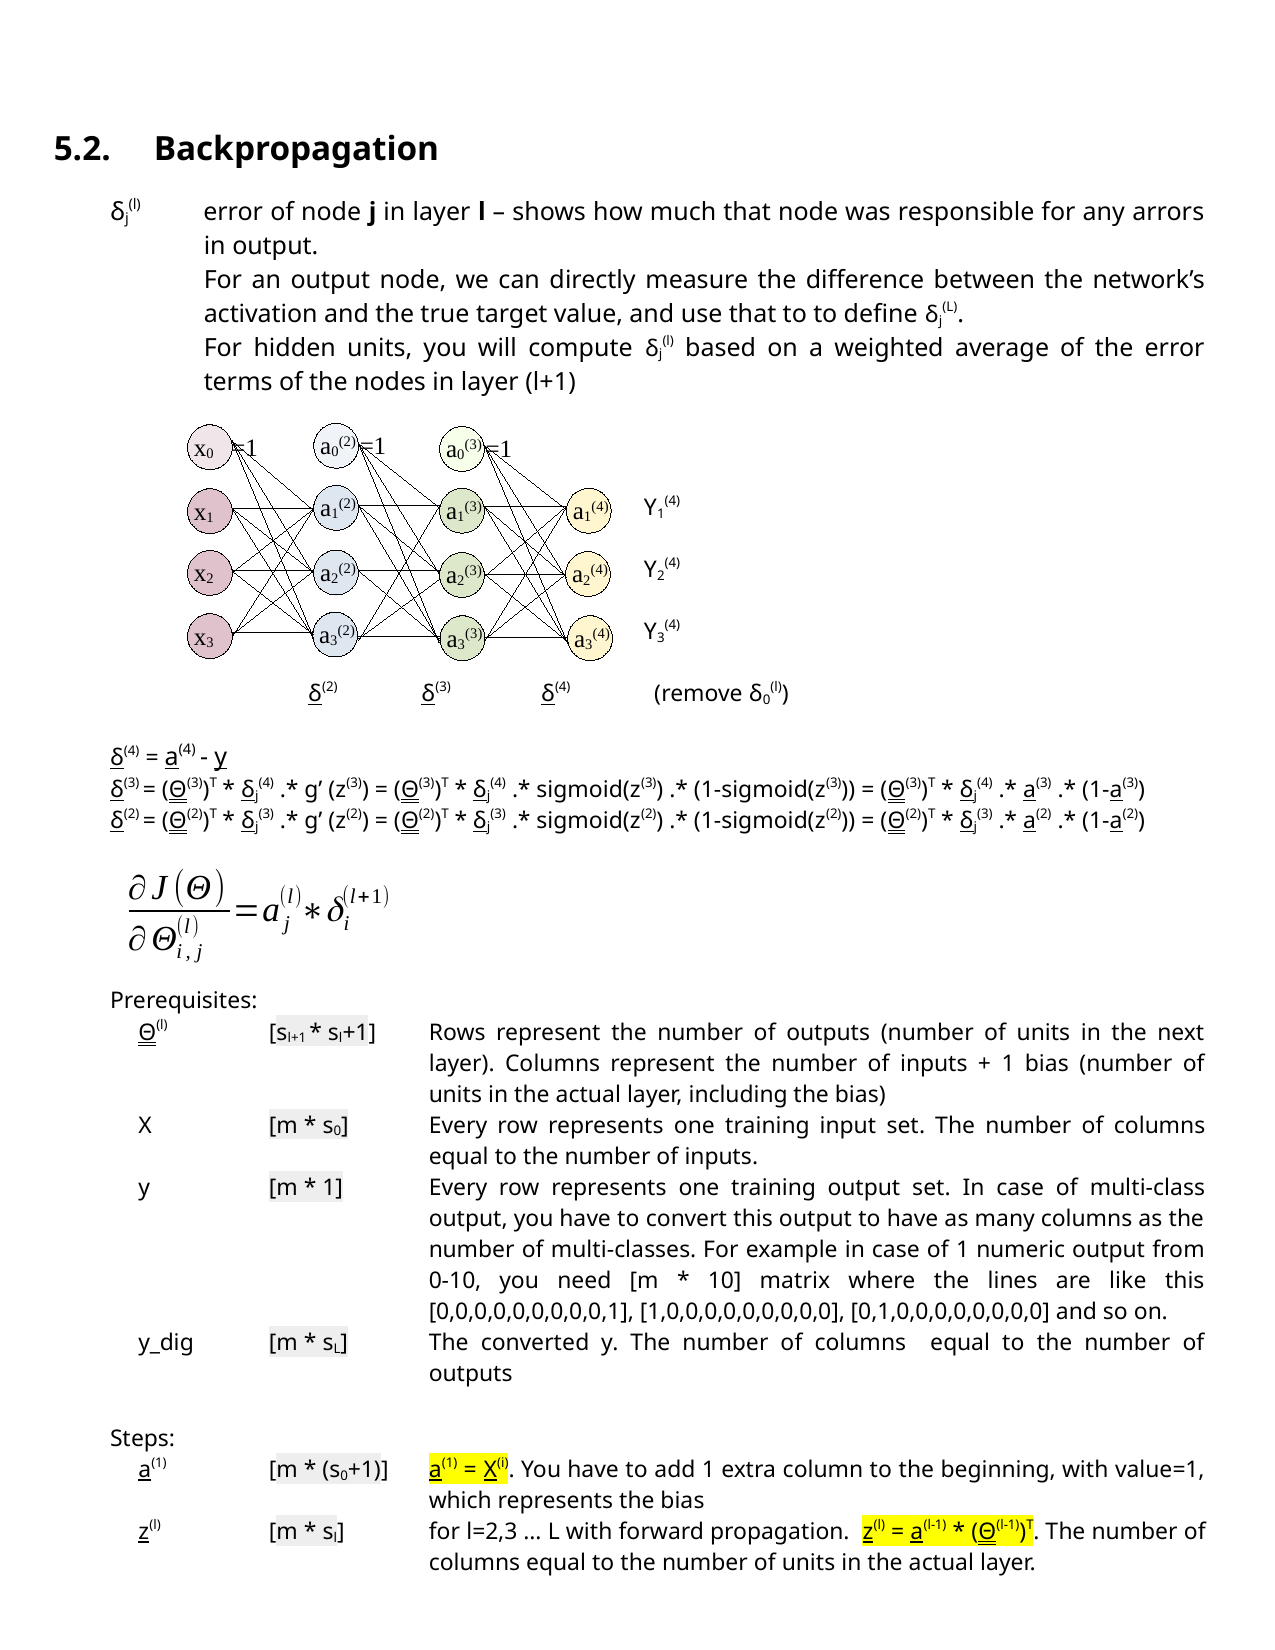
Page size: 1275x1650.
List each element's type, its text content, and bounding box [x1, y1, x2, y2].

text Y2(4) [222, 553, 323, 570]
text Y1(4) [601, 491, 1206, 522]
subtitle Backpropagation [53, 124, 1206, 170]
text Y3(4) [110, 615, 200, 646]
text Y2(4) [349, 553, 454, 570]
text For an output node, we can directly measure the difference between the network’s activation and the true target value, and use that to to define δj(L). [203, 262, 1206, 330]
text Prerequisites: [110, 984, 1206, 1015]
text Y2(4) [230, 571, 316, 584]
text y_dig [m * sL] The converted y. The number of columns equal to the number of outputs [138, 1326, 1206, 1388]
text For hidden units, you will compute δj(l) based on a weighted average of the error terms of the nodes in layer (l+1) [203, 330, 1206, 398]
text Y3(4) [484, 638, 568, 646]
text Y1(4) [230, 509, 318, 522]
text a(1) [m * (s0+1)] a(1) = X(i). You have to add 1 extra column to the beginning, with value=1, which represents the bias [138, 1453, 1206, 1515]
text Y3(4) [231, 633, 315, 646]
text Y1(4) [355, 506, 442, 522]
text δ(2) δ(3) δ(4) (remove δ0(l)) [110, 677, 1206, 708]
text Y1(4) [352, 491, 449, 505]
text y [m * 1] Every row represents one training output set. In case of multi-class output, you have to convert this output to have as many columns as the number of multi-classes. For example in case of 1 numeric output from 0-10, you need [m * 10] matrix where the lines are like this [0,0,0,0,0,0,0,0,0,1], [1,0,0,0,0,0,0,0,0,0], [0,1,0,0,0,0,0,0,0,0] and so on. [138, 1171, 1206, 1326]
text δ(4) = a(4) - y [110, 739, 1206, 773]
text Y1(4) [482, 507, 568, 522]
text Y3(4) [594, 615, 1206, 646]
text Y1(4) [222, 491, 320, 508]
text Θ(l) [sl+1 * sl+1] Rows represent the number of outputs (number of units in the next layer). Columns represent the number of inputs + 1 bias (number of units in the actual layer, including the bias) [138, 1015, 1206, 1108]
text Y2(4) [483, 575, 567, 584]
text Y2(4) [598, 553, 1206, 584]
text z(l) [m * sl] for l=2,3 … L with forward propagation. z(l) = a(l-1) * (Θ(l-1))T. The number of columns equal to the number of units in the actual layer. [138, 1515, 1206, 1577]
text Y2(4) [110, 553, 197, 584]
text δj(l) error of node j in layer l – shows how much that node was responsible for any arrors in output. [110, 194, 1206, 262]
text X [m * s0] Every row represents one training input set. The number of columns equal to the number of inputs. [138, 1108, 1206, 1171]
text Y2(4) [470, 553, 577, 574]
text δ(3) = (Θ(3))T * δj(4) .* g’ (z(3)) = (Θ(3))T * δj(4) .* sigmoid(z(3)) .* (1-sigmoid(z(3))) = (Θ(3))T * δj(4) .* a(3) .* (1-a(3)) [110, 773, 1206, 804]
text Y3(4) [355, 637, 441, 646]
text Y1(4) [475, 491, 576, 506]
text Y3(4) [466, 615, 586, 637]
text δ(2) = (Θ(2))T * δj(3) .* g’ (z(2)) = (Θ(2))T * δj(3) .* sigmoid(z(2)) .* (1-sigmoid(z(2))) = (Θ(2))T * δj(3) .* a(2) .* (1-a(2)) [110, 804, 1206, 835]
text Steps: [110, 1422, 1206, 1453]
text Y3(4) [220, 615, 322, 632]
text Y1(4) [110, 491, 198, 522]
text Y3(4) [348, 615, 459, 636]
text Y2(4) [356, 571, 441, 584]
